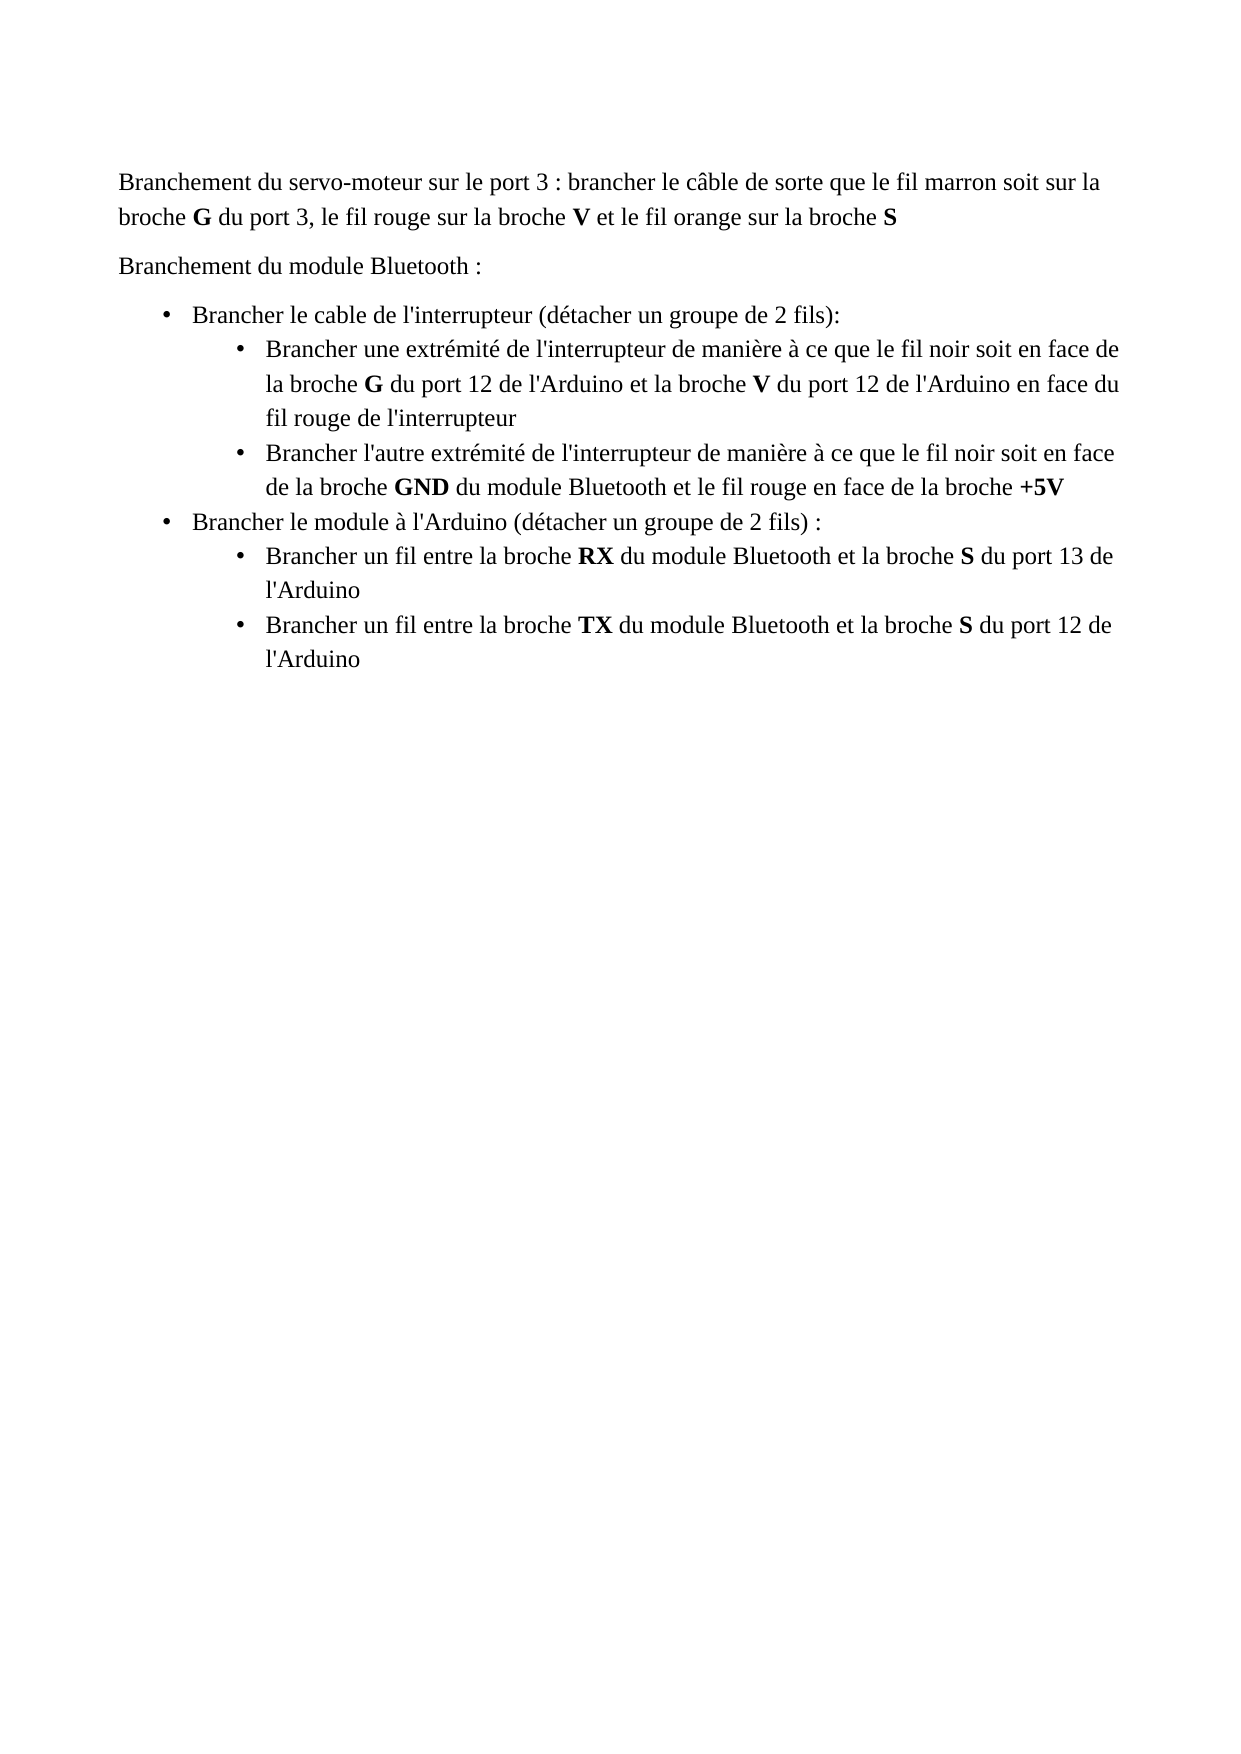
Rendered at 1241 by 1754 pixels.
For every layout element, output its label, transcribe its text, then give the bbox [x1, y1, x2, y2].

text Branchement du servo-moteur sur le port 3 : brancher le câble de sorte que le fil marron soit sur la broche G du port 3, le fil rouge sur la broche V et le fil orange sur la broche S [118, 167, 1122, 230]
list Brancher une extrémité de l'interrupteur de manière à ce que le fil noir soit en face de la broche G du port 12 de l'Arduino et la broche V du port 12 de l'Arduino en face du fil rouge de l'interrupteur [236, 334, 1122, 432]
list Brancher le module à l'Arduino (détacher un groupe de 2 fils) : [162, 507, 1122, 535]
text Branchement du module Bluetooth : [118, 251, 1122, 279]
list Brancher l'autre extrémité de l'interrupteur de manière à ce que le fil noir soit en face de la broche GND du module Bluetooth et le fil rouge en face de la broche +5V [236, 438, 1122, 501]
list Brancher un fil entre la broche RX du module Bluetooth et la broche S du port 13 de l'Arduino [236, 541, 1122, 604]
list Brancher le cable de l'interrupteur (détacher un groupe de 2 fils): [162, 300, 1122, 328]
list Brancher un fil entre la broche TX du module Bluetooth et la broche S du port 12 de l'Arduino [236, 610, 1122, 673]
